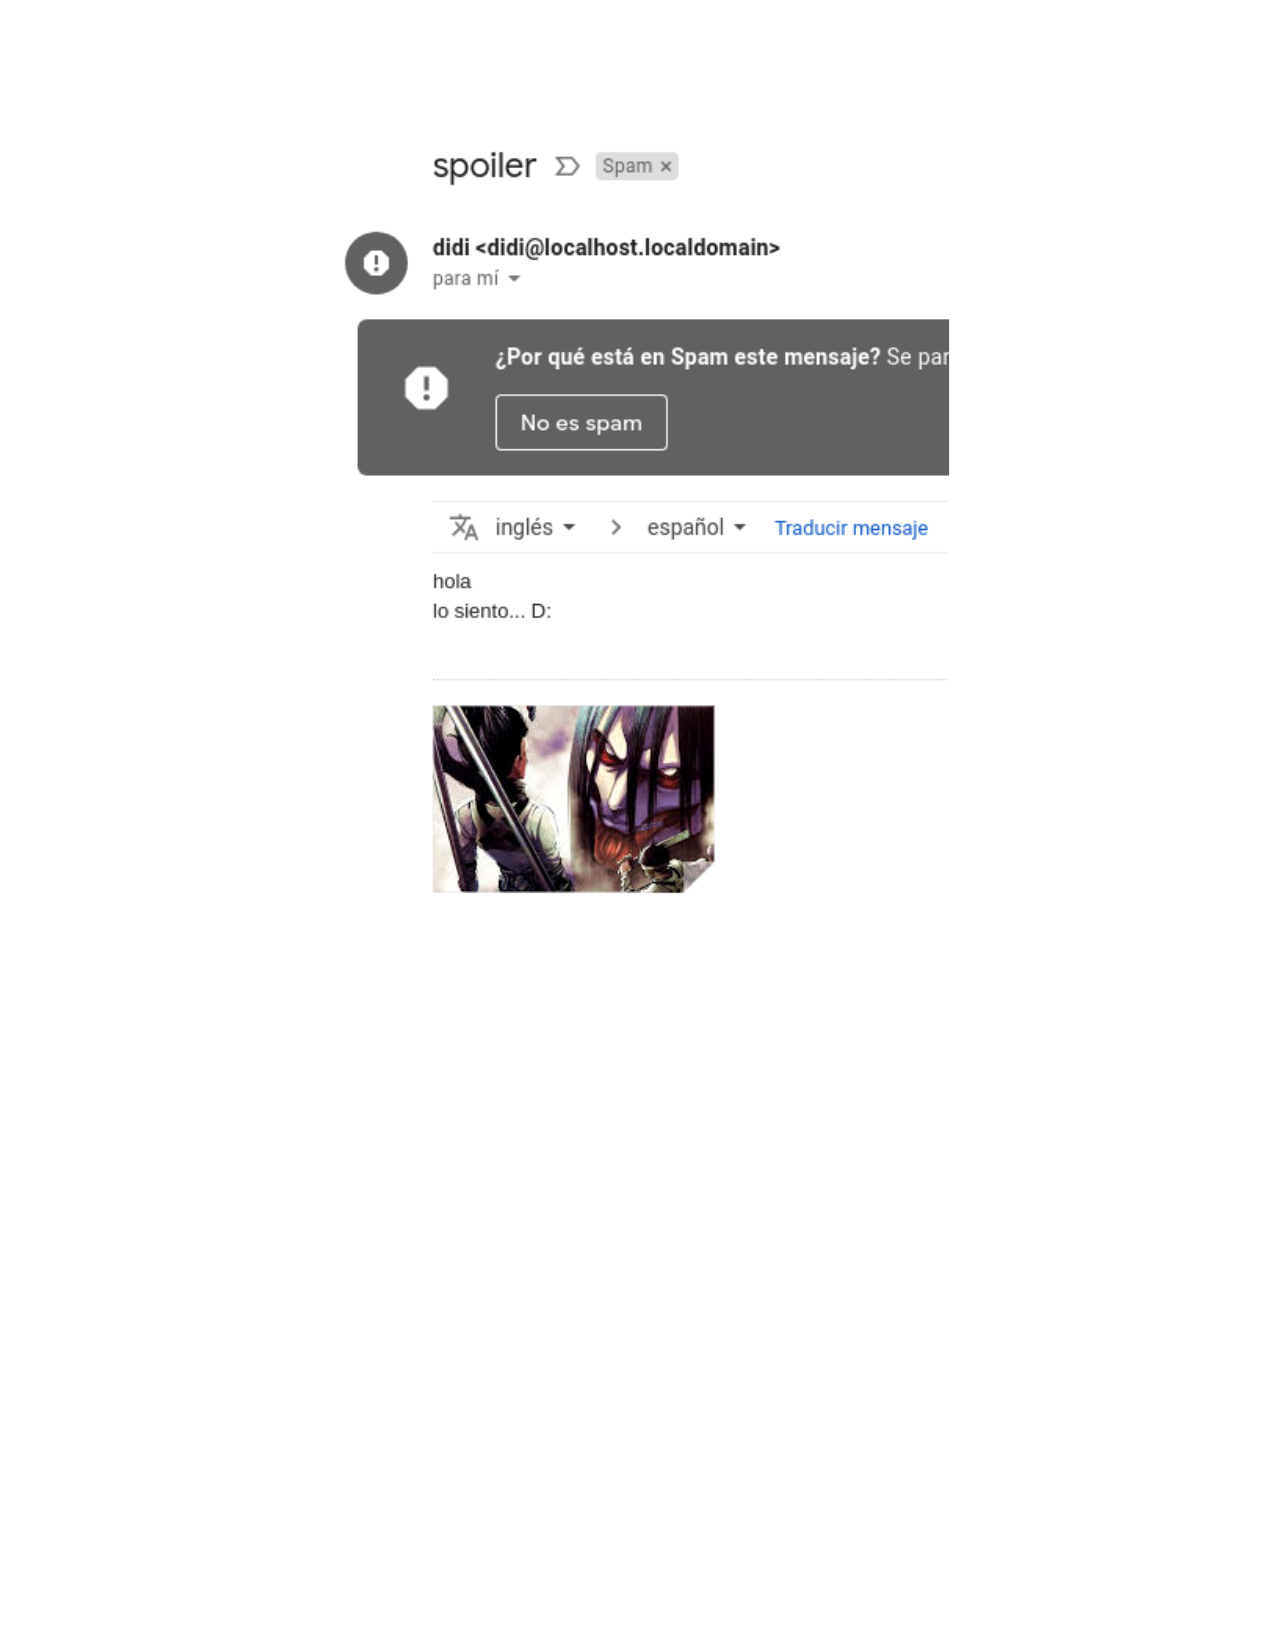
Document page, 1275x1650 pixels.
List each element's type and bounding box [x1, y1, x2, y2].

picture [325, 118, 950, 940]
